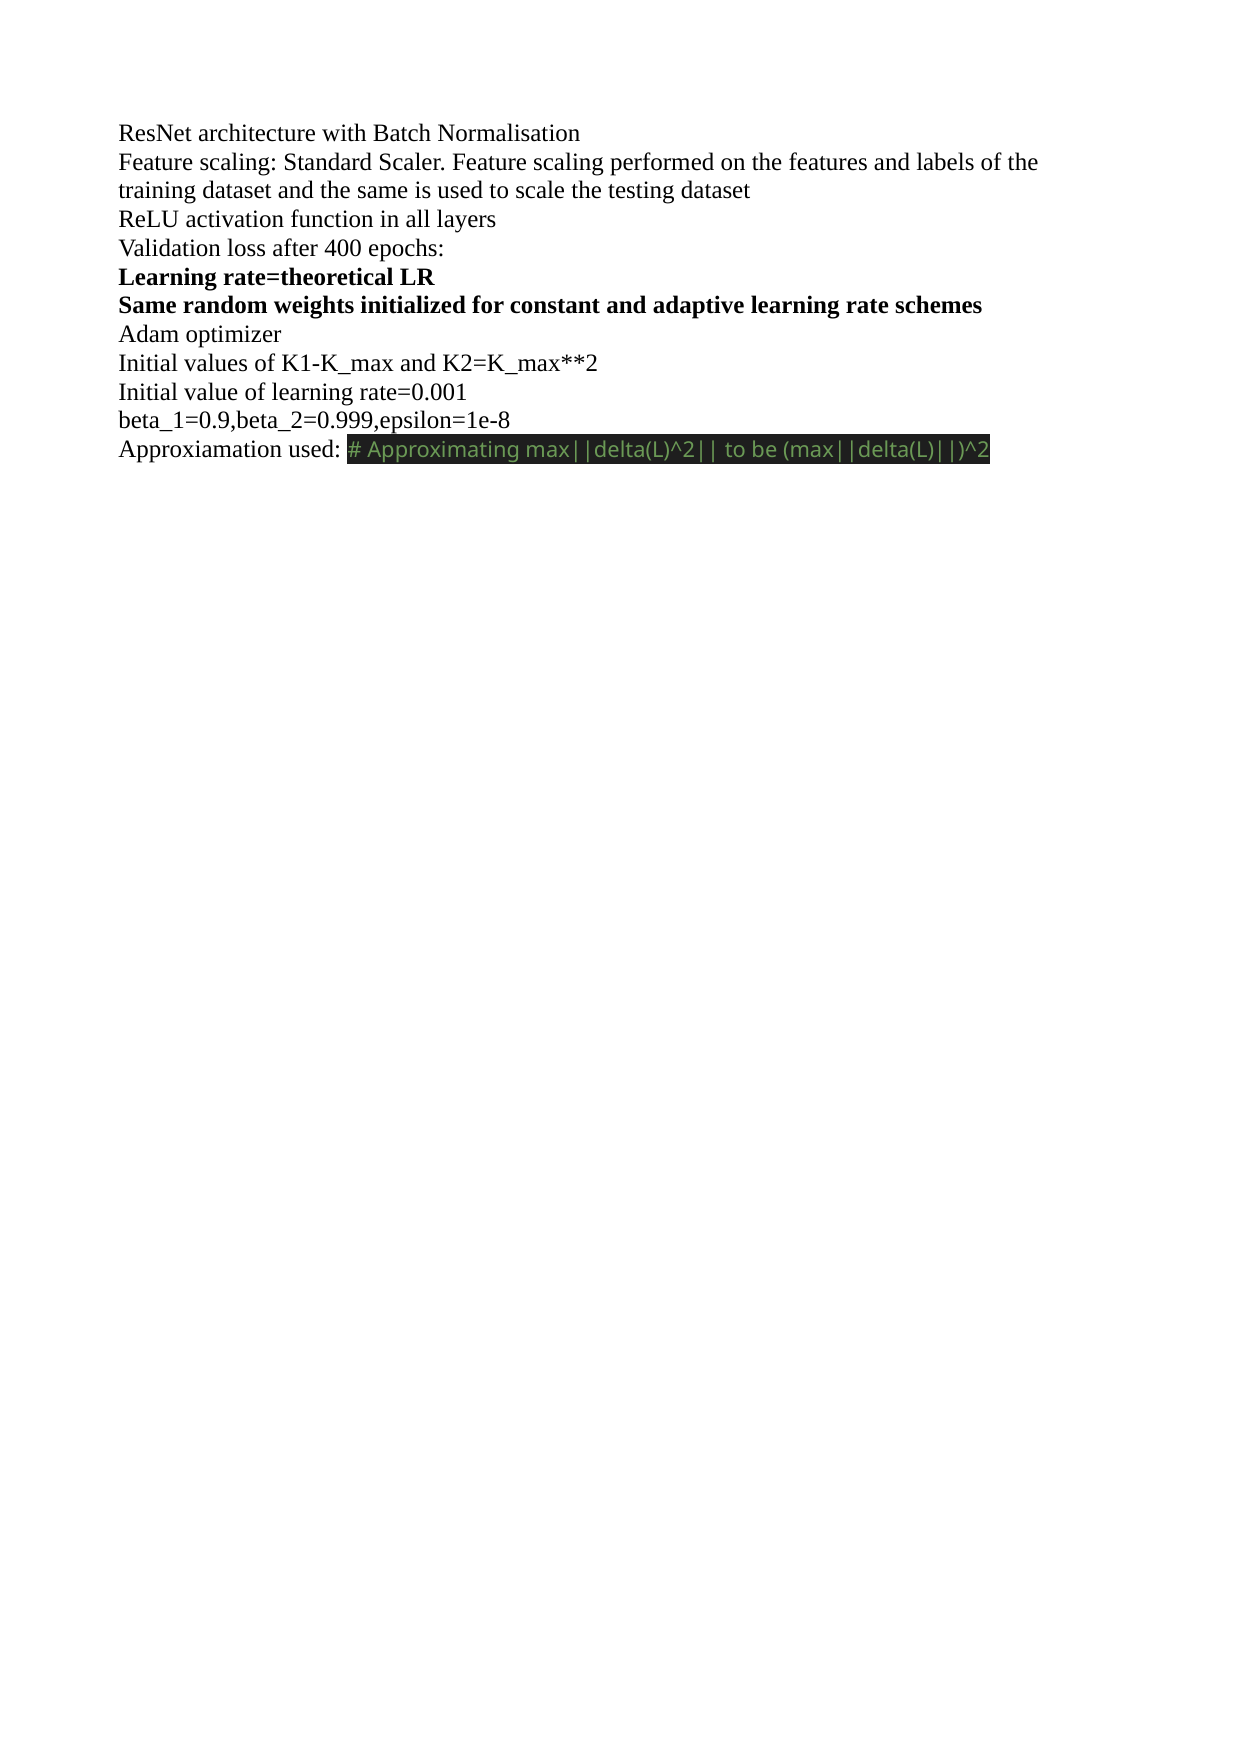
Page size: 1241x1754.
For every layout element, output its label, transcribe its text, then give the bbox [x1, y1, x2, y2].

text Adam optimizer [118, 319, 1122, 348]
text beta_1=0.9,beta_2=0.999,epsilon=1e-8 [118, 406, 1122, 434]
text Initial value of learning rate=0.001 [118, 377, 1122, 406]
text ReLU activation function in all layers [118, 204, 1122, 233]
text Same random weights initialized for constant and adaptive learning rate schemes [118, 291, 1122, 319]
text Feature scaling: Standard Scaler. Feature scaling performed on the features and labels of the training dataset and the same is used to scale the testing dataset [118, 147, 1122, 204]
text ResNet architecture with Batch Normalisation [118, 118, 1122, 147]
text Validation loss after 400 epochs: [118, 233, 1122, 262]
text Approxiamation used: # Approximating max||delta(L)^2|| to be (max||delta(L)||)^2 [118, 434, 1122, 464]
text Learning rate=theoretical LR [118, 262, 1122, 291]
text Initial values of K1-K_max and K2=K_max**2 [118, 348, 1122, 377]
